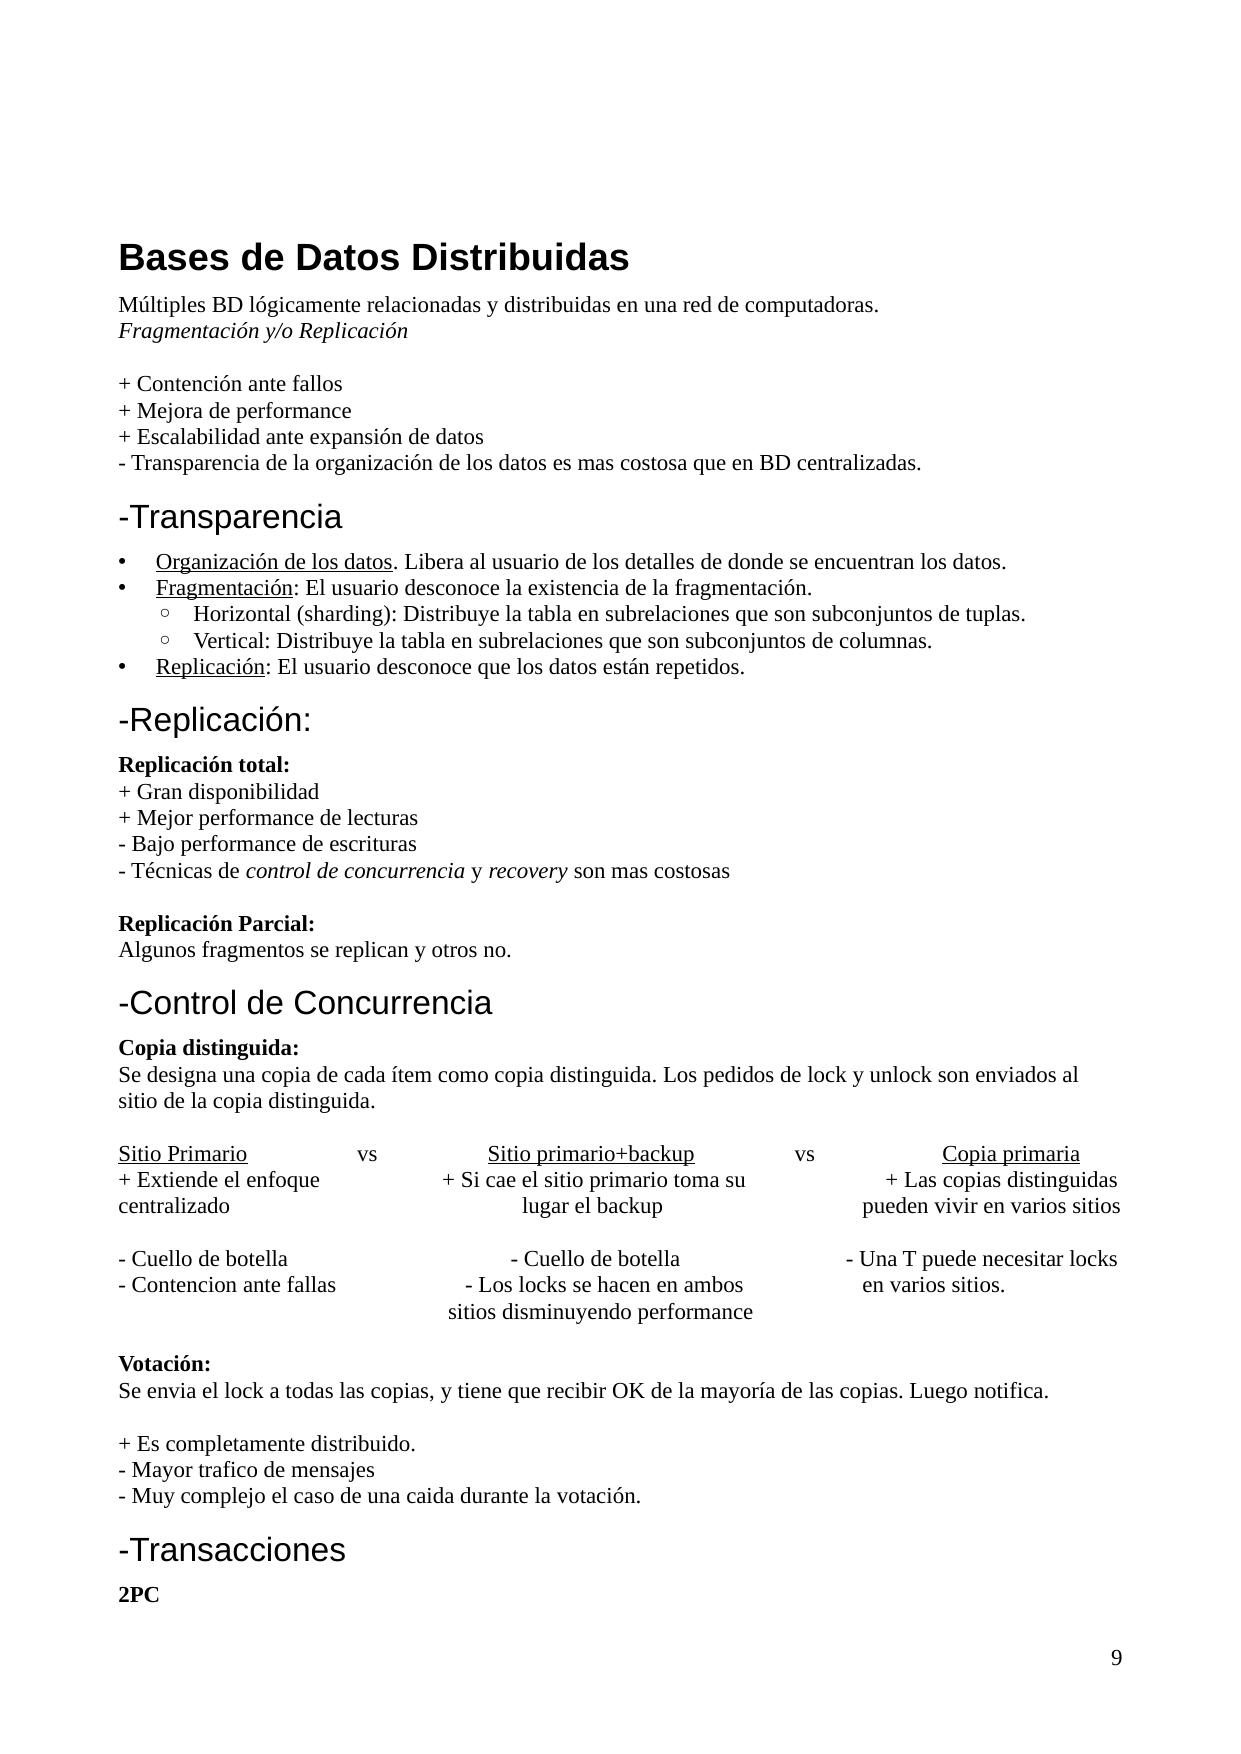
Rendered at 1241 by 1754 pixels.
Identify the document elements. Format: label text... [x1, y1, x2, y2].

subtitle -Replicación: [118, 700, 1122, 739]
text Votación: [118, 1351, 1122, 1377]
text - Muy complejo el caso de una caida durante la votación. [118, 1482, 1122, 1509]
text - Técnicas de control de concurrencia y recovery son mas costosas [118, 857, 1122, 883]
list Vertical: Distribuye la tabla en subrelaciones que son subconjuntos de columnas. [156, 627, 1122, 653]
text + Escalabilidad ante expansión de datos [118, 423, 1122, 449]
text - Transparencia de la organización de los datos es mas costosa que en BD centralizadas. [118, 449, 1122, 476]
text sitios disminuyendo performance [118, 1298, 1122, 1324]
subtitle Bases de Datos Distribuidas [118, 235, 1122, 279]
text - Cuello de botella - Cuello de botella - Una T puede necesitar locks [118, 1245, 1122, 1271]
text Se designa una copia de cada ítem como copia distinguida. Los pedidos de lock y unlock son enviados al sitio de la copia distinguida. [118, 1061, 1122, 1113]
subtitle -Transacciones [118, 1529, 1122, 1568]
text + Contención ante fallos [118, 370, 1122, 397]
text + Mejora de performance [118, 397, 1122, 423]
list Horizontal (sharding): Distribuye la tabla en subrelaciones que son subconjuntos de tuplas. [156, 600, 1122, 627]
subtitle -Transparencia [118, 497, 1122, 535]
text Copia distinguida: [118, 1034, 1122, 1061]
text + Es completamente distribuido. [118, 1429, 1122, 1456]
list Organización de los datos. Libera al usuario de los detalles de donde se encuentran los datos. [118, 548, 1122, 574]
text Fragmentación y/o Replicación [118, 318, 1122, 344]
list Fragmentación: El usuario desconoce la existencia de la fragmentación. [118, 574, 1122, 600]
text Sitio Primario vs Sitio primario+backup vs Copia primaria [118, 1140, 1122, 1166]
text Múltiples BD lógicamente relacionadas y distribuidas en una red de computadoras. [118, 291, 1122, 318]
text + Extiende el enfoque + Si cae el sitio primario toma su + Las copias distinguidas [118, 1166, 1122, 1192]
text + Mejor performance de lecturas [118, 804, 1122, 831]
text Replicación Parcial: [118, 909, 1122, 936]
text Algunos fragmentos se replican y otros no. [118, 936, 1122, 962]
text centralizado lugar el backup pueden vivir en varios sitios [118, 1192, 1122, 1219]
text Replicación total: [118, 751, 1122, 778]
list Replicación: El usuario desconoce que los datos están repetidos. [118, 653, 1122, 679]
text - Mayor trafico de mensajes [118, 1456, 1122, 1482]
text - Bajo performance de escrituras [118, 831, 1122, 857]
text 2PC [118, 1581, 1122, 1607]
text Se envia el lock a todas las copias, y tiene que recibir OK de la mayoría de las copias. Luego notifica. [118, 1377, 1122, 1403]
text + Gran disponibilidad [118, 778, 1122, 804]
subtitle -Control de Concurrencia [118, 983, 1122, 1022]
text - Contencion ante fallas - Los locks se hacen en ambos en varios sitios. [118, 1271, 1122, 1298]
